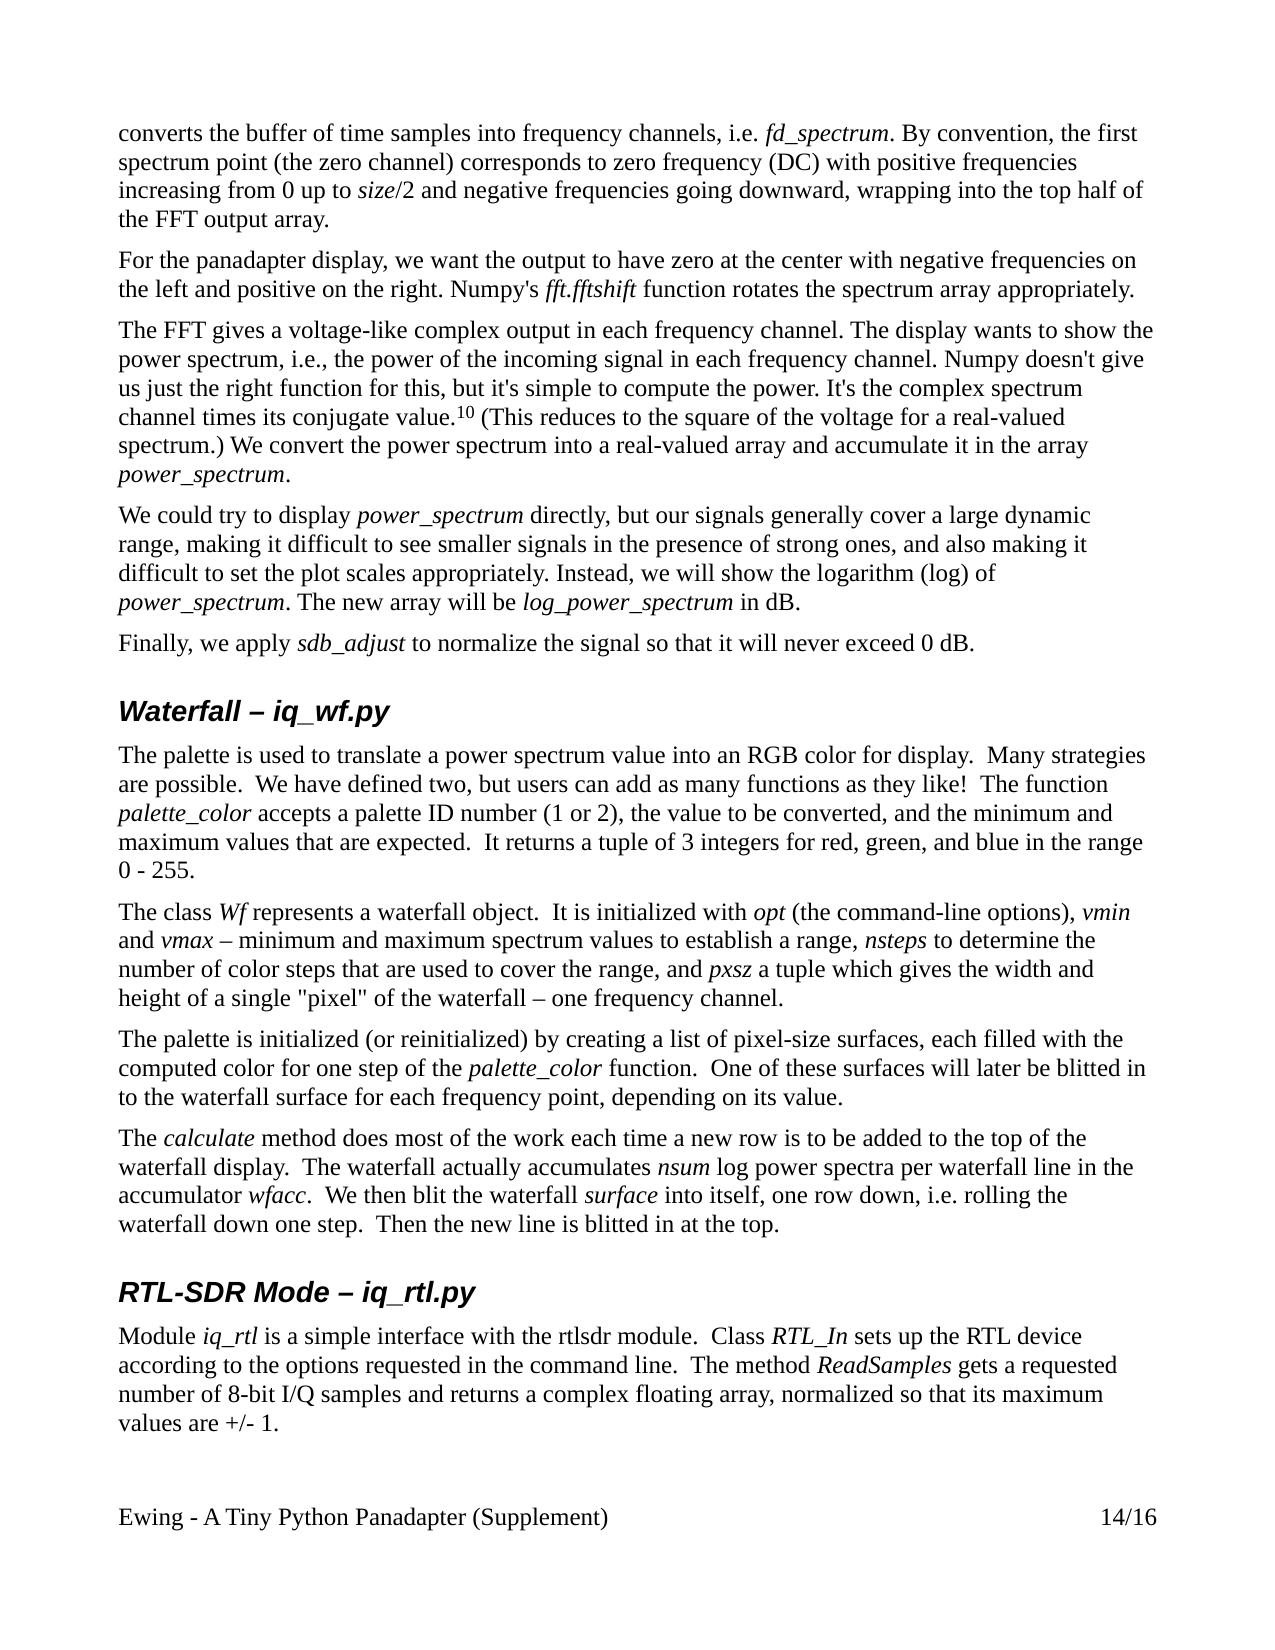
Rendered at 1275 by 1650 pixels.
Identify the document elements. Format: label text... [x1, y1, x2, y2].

text The class Wf represents a waterfall object. It is initialized with opt (the command-line options), vmin and vmax – minimum and maximum spectrum values to establish a range, nsteps to determine the number of color steps that are used to cover the range, and pxsz a tuple which gives the width and height of a single "pixel" of the waterfall – one frequency channel. [118, 897, 1157, 1012]
text converts the buffer of time samples into frequency channels, i.e. fd_spectrum. By convention, the first spectrum point (the zero channel) corresponds to zero frequency (DC) with positive frequencies increasing from 0 up to size/2 and negative frequencies going downward, wrapping into the top half of the FFT output array. [118, 118, 1157, 233]
text The palette is used to translate a power spectrum value into an RGB color for display. Many strategies are possible. We have defined two, but users can add as many functions as they like! The function palette_color accepts a palette ID number (1 or 2), the value to be converted, and the minimum and maximum values that are expected. It returns a tuple of 3 integers for red, green, and blue in the range 0 - 255. [118, 740, 1157, 884]
text The calculate method does most of the work each time a new row is to be added to the top of the waterfall display. The waterfall actually accumulates nsum log power spectra per waterfall line in the accumulator wfacc. We then blit the waterfall surface into itself, one row down, i.e. rolling the waterfall down one step. Then the new line is blitted in at the top. [118, 1123, 1157, 1238]
text For the panadapter display, we want the output to have zero at the center with negative frequencies on the left and positive on the right. Numpy's fft.fftshift function rotates the spectrum array appropriately. [118, 246, 1157, 303]
text Module iq_rtl is a simple interface with the rtlsdr module. Class RTL_In sets up the RTL device according to the options requested in the command line. The method ReadSamples gets a requested number of 8-bit I/Q samples and returns a complex floating array, normalized so that its maximum values are +/- 1. [118, 1321, 1157, 1436]
text The FFT gives a voltage-like complex output in each frequency channel. The display wants to show the power spectrum, i.e., the power of the incoming signal in each frequency channel. Numpy doesn't give us just the right function for this, but it's simple to compute the power. It's the complex spectrum channel times its conjugate value. (This reduces to the square of the voltage for a real-valued spectrum.) We convert the power spectrum into a real-valued array and accumulate it in the array power_spectrum. [118, 316, 1157, 488]
subtitle Waterfall – iq_wf.py [118, 694, 1157, 728]
subtitle RTL-SDR Mode – iq_rtl.py [118, 1275, 1157, 1309]
text We could try to display power_spectrum directly, but our signals generally cover a large dynamic range, making it difficult to see smaller signals in the presence of strong ones, and also making it difficult to set the plot scales appropriately. Instead, we will show the logarithm (log) of power_spectrum. The new array will be log_power_spectrum in dB. [118, 501, 1157, 616]
text Finally, we apply sdb_adjust to normalize the signal so that it will never exceed 0 dB. [118, 628, 1157, 657]
text The palette is initialized (or reinitialized) by creating a list of pixel-size surfaces, each filled with the computed color for one step of the palette_color function. One of these surfaces will later be blitted in to the waterfall surface for each frequency point, depending on its value. [118, 1024, 1157, 1110]
